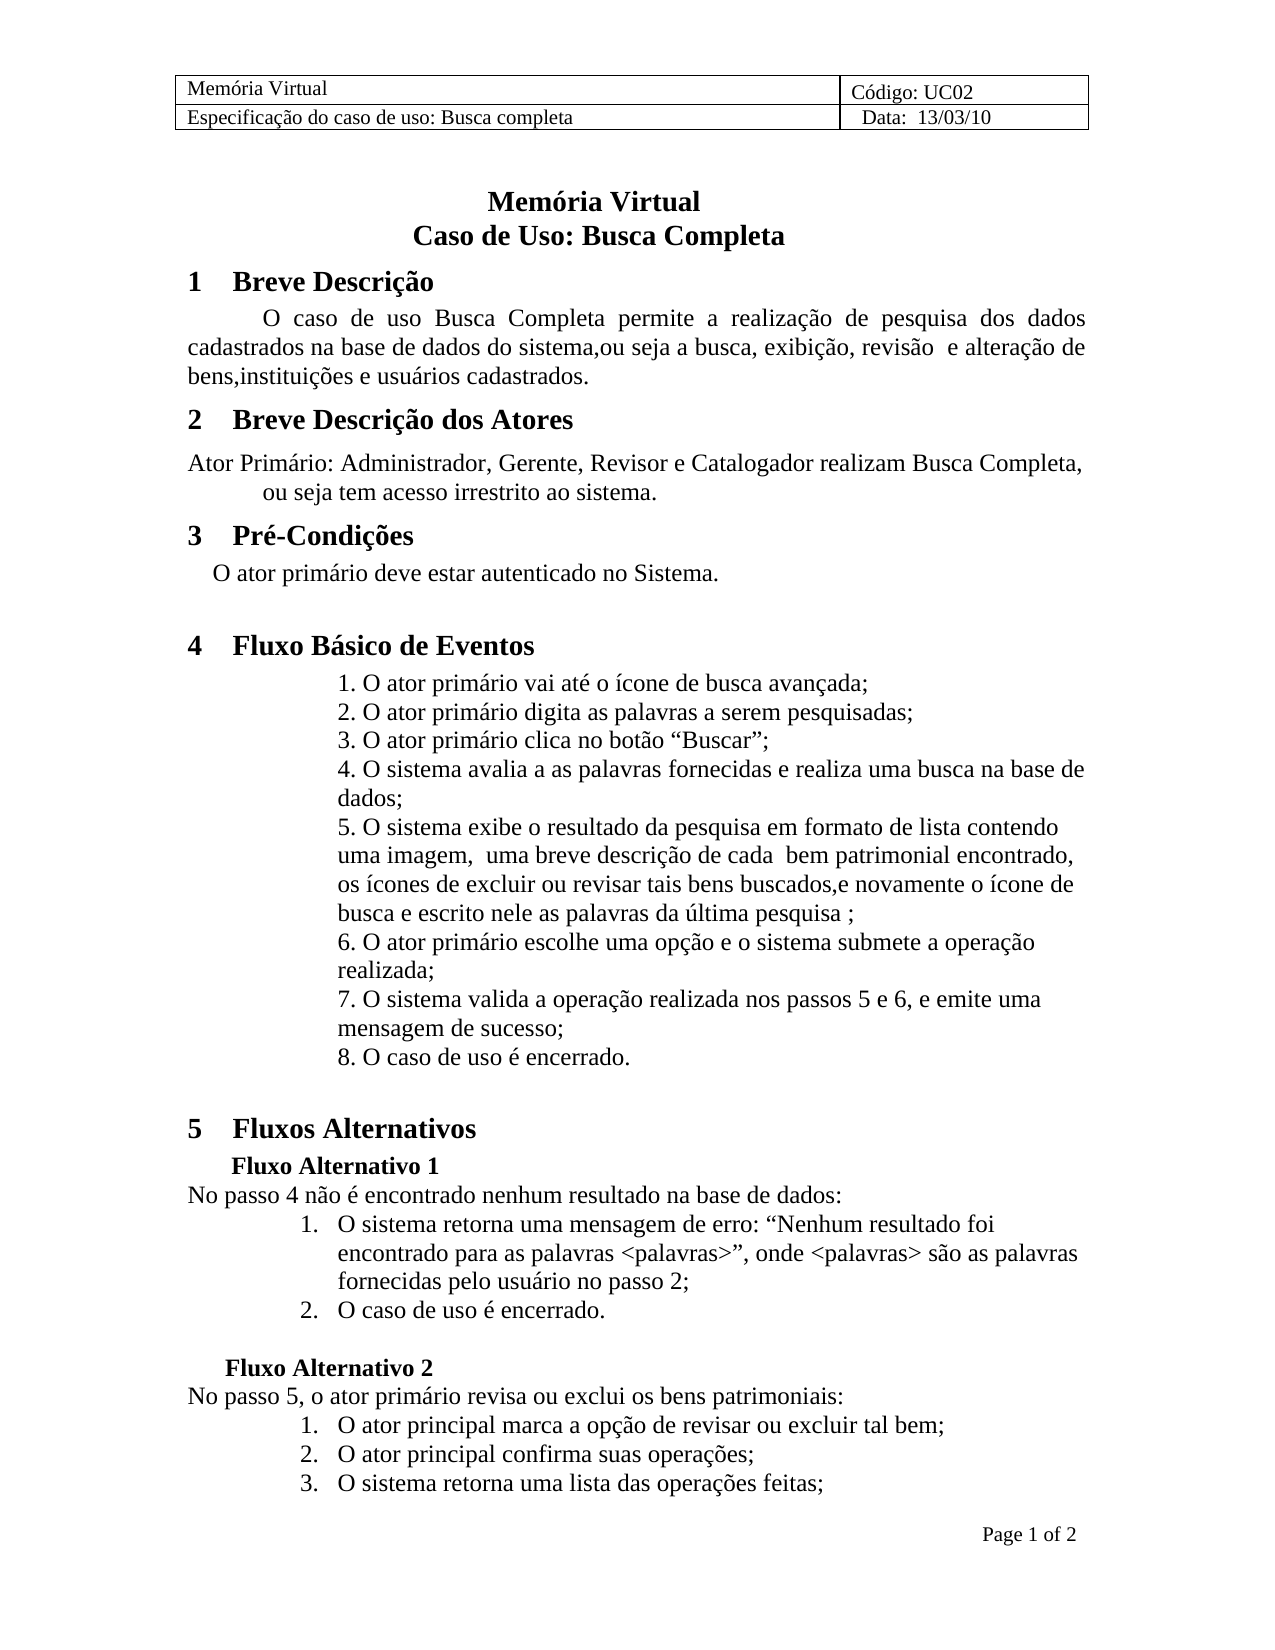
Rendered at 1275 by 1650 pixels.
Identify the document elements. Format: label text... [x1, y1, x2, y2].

list O ator principal marca a opção de revisar ou excluir tal bem; [300, 1410, 1087, 1439]
list 2. O ator primário digita as palavras a serem pesquisadas; [300, 697, 1087, 725]
text 8. O caso de uso é encerrado. [187, 1042, 1087, 1070]
subtitle Fluxo Básico de Eventos [187, 628, 1087, 662]
text O caso de uso Busca Completa permite a realização de pesquisa dos dados cadastrados na base de dados do sistema,ou seja a busca, exibição, revisão e alteração de bens,instituições e usuários cadastrados. [187, 303, 1087, 390]
list O ator principal confirma suas operações; [300, 1439, 1087, 1468]
subtitle Pré-Condições [187, 518, 1087, 552]
text Fluxo Alternativo 1 [187, 1151, 1087, 1180]
list 6. O ator primário escolhe uma opção e o sistema submete a operação realizada; [300, 927, 1087, 984]
list O caso de uso é encerrado. [300, 1295, 1087, 1324]
list 3. O ator primário clica no botão “Buscar”; [300, 725, 1087, 754]
subtitle Fluxos Alternativos [187, 1112, 1087, 1145]
text No passo 5, o ator primário revisa ou exclui os bens patrimoniais: [187, 1381, 1087, 1410]
subtitle Breve Descrição [187, 264, 1087, 297]
list O sistema retorna uma lista das operações feitas; [300, 1468, 1087, 1496]
subtitle Ator Primário: Administrador, Gerente, Revisor e Catalogador realizam Busca Completa, ou seja tem acesso irrestrito ao sistema. [187, 448, 1087, 506]
text O ator primário deve estar autenticado no Sistema. [187, 558, 1087, 587]
list 5. O sistema exibe o resultado da pesquisa em formato de lista contendo uma imagem, uma breve descrição de cada bem patrimonial encontrado, os ícones de excluir ou revisar tais bens buscados,e novamente o ícone de busca e escrito nele as palavras da última pesquisa ; [300, 812, 1087, 927]
list 1. O ator primário vai até o ícone de busca avançada; [300, 668, 1087, 697]
text Fluxo Alternativo 2 [187, 1353, 1087, 1381]
list O sistema retorna uma mensagem de erro: “Nenhum resultado foi encontrado para as palavras <palavras>”, onde <palavras> são as palavras fornecidas pelo usuário no passo 2; [300, 1209, 1087, 1295]
text No passo 4 não é encontrado nenhum resultado na base de dados: [187, 1180, 1087, 1209]
list 4. O sistema avalia a as palavras fornecidas e realiza uma busca na base de dados; [300, 754, 1087, 812]
title Memória Virtual Caso de Uso: Busca Completa [187, 184, 1087, 251]
list 7. O sistema valida a operação realizada nos passos 5 e 6, e emite uma mensagem de sucesso; [300, 984, 1087, 1042]
subtitle Breve Descrição dos Atores [187, 402, 1087, 436]
